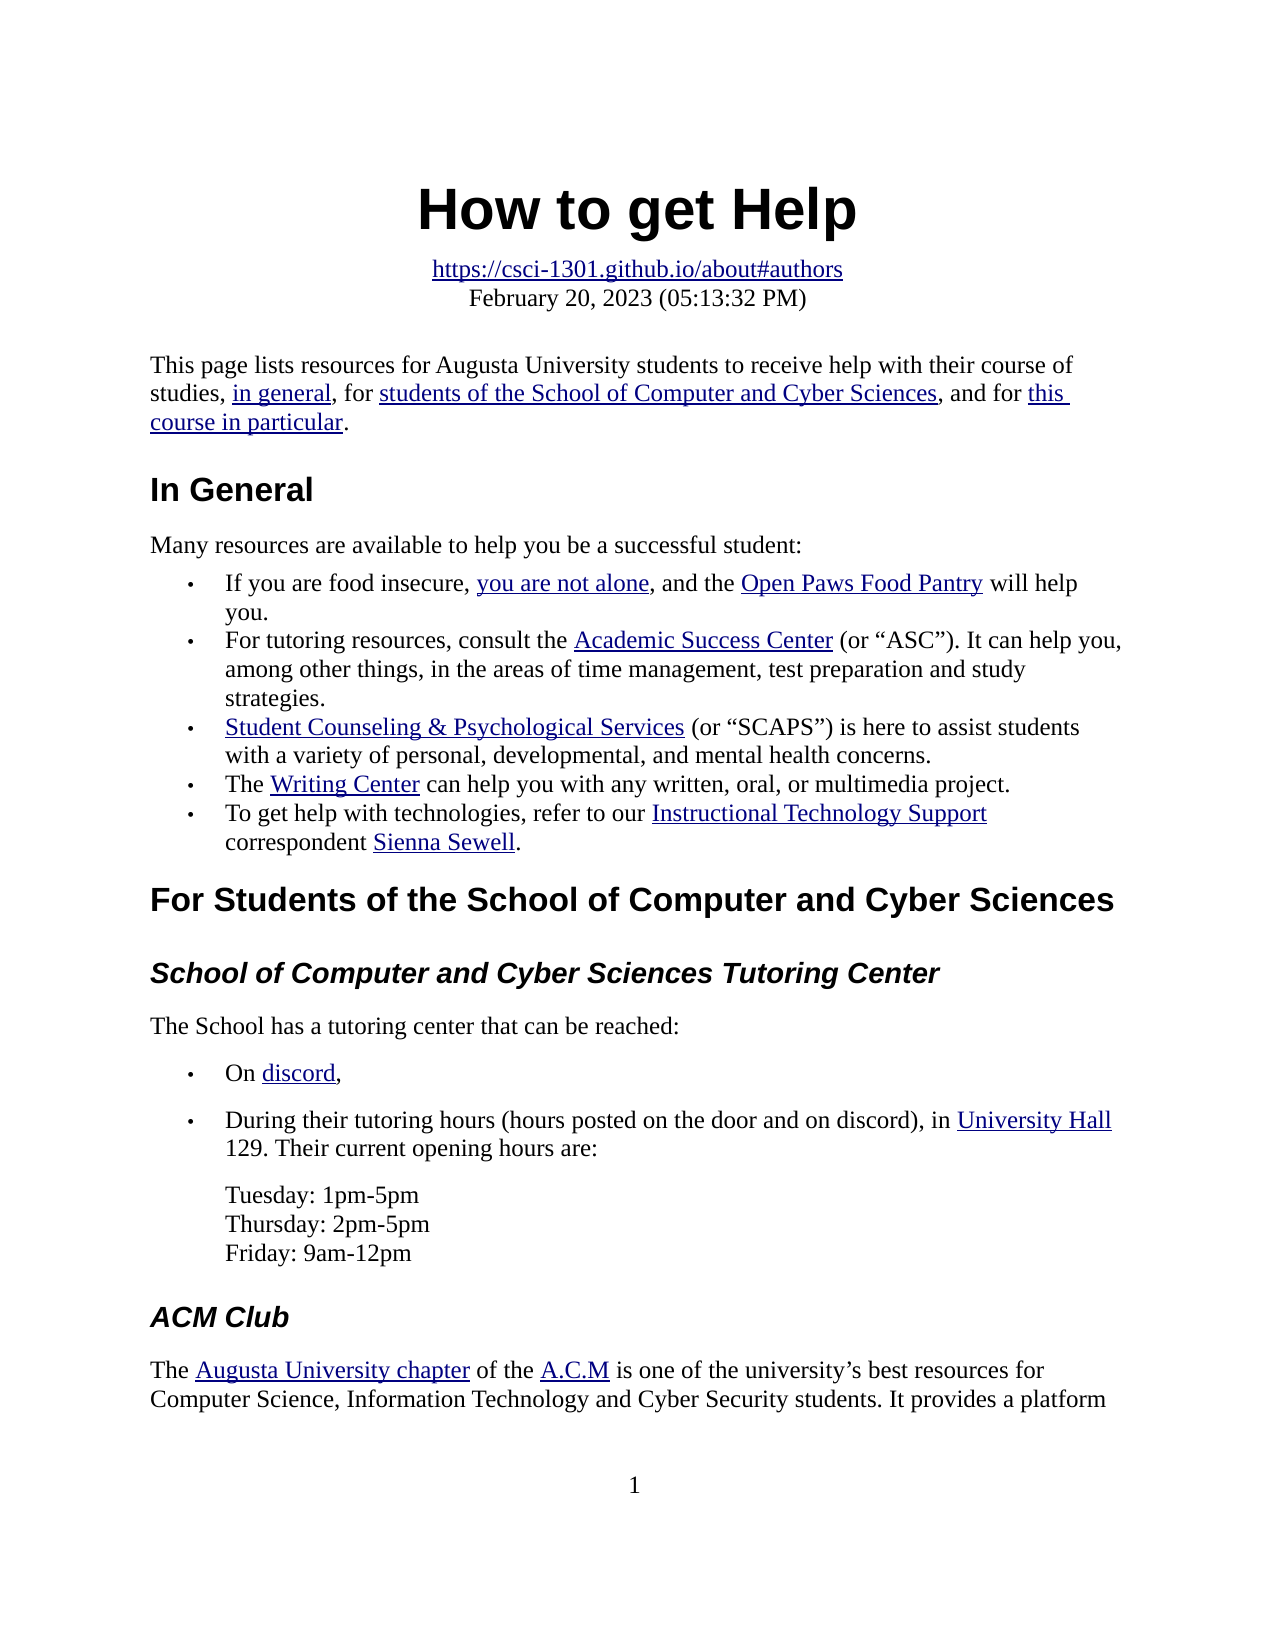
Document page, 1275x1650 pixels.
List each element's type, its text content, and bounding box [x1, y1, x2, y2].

text https://csci-1301.github.io/about#authors [150, 254, 1125, 283]
title How to get Help [150, 175, 1125, 242]
list If you are food insecure, you are not alone, and the Open Paws Food Pantry will help you. [187, 568, 1125, 625]
list To get help with technologies, refer to our Instructional Technology Support correspondent Sienna Sewell. [187, 798, 1125, 855]
text February 20, 2023 (05:13:32 PM) [150, 283, 1125, 312]
list Tuesday: 1pm-5pm Thursday: 2pm-5pm Friday: 9am-12pm [187, 1180, 1125, 1266]
text This page lists resources for Augusta University students to receive help with their course of studies, in general, for students of the School of Computer and Cyber Sciences, and for this course in particular. [150, 350, 1125, 436]
subtitle For Students of the School of Computer and Cyber Sciences [150, 880, 1125, 919]
subtitle In General [150, 470, 1125, 509]
text The School has a tutoring center that can be reached: [150, 1011, 1125, 1040]
subtitle School of Computer and Cyber Sciences Tutoring Center [150, 956, 1125, 990]
text The Augusta University chapter of the A.C.M is one of the university’s best resources for Computer Science, Information Technology and Cyber Security students. It provides a platform [150, 1355, 1125, 1413]
subtitle ACM Club [150, 1300, 1125, 1334]
list On discord, [187, 1058, 1125, 1087]
list The Writing Center can help you with any written, oral, or multimedia project. [187, 769, 1125, 798]
list During their tutoring hours (hours posted on the door and on discord), in University Hall 129. Their current opening hours are: [187, 1105, 1125, 1162]
text Many resources are available to help you be a successful student: [150, 530, 1125, 559]
list For tutoring resources, consult the Academic Success Center (or “ASC”). It can help you, among other things, in the areas of time management, test preparation and study strategies. [187, 625, 1125, 712]
list Student Counseling & Psychological Services (or “SCAPS”) is here to assist students with a variety of personal, developmental, and mental health concerns. [187, 712, 1125, 769]
